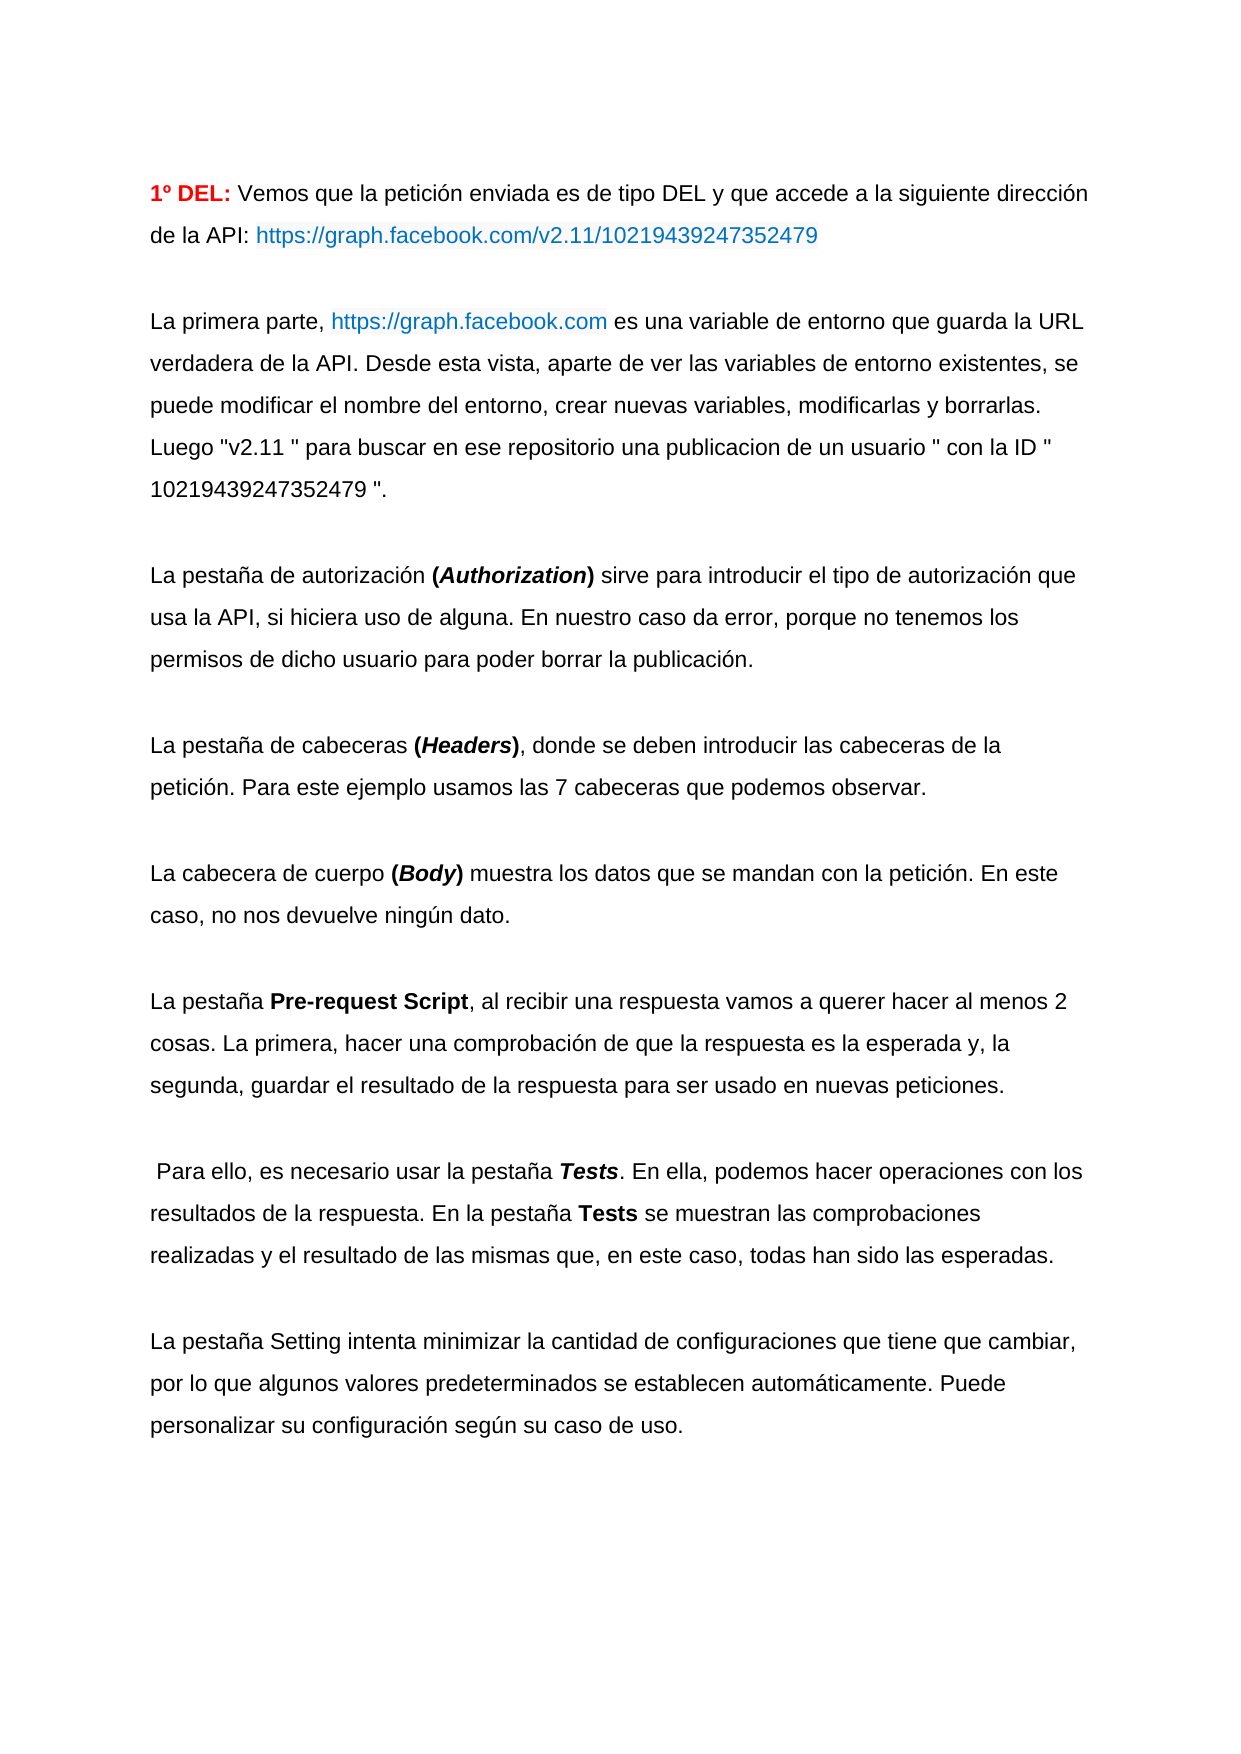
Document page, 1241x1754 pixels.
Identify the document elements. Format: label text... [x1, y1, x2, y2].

text La pestaña Setting intenta minimizar la cantidad de configuraciones que tiene que cambiar, por lo que algunos valores predeterminados se establecen automáticamente. Puede personalizar su configuración según su caso de uso. [150, 1328, 1090, 1439]
text La pestaña de autorización (Authorization) sirve para introducir el tipo de autorización que usa la API, si hiciera uso de alguna. En nuestro caso da error, porque no tenemos los permisos de dicho usuario para poder borrar la publicación. [150, 562, 1090, 673]
text 1º DEL: Vemos que la petición enviada es de tipo DEL y que accede a la siguiente dirección de la API: https://graph.facebook.com/v2.11/10219439247352479 [150, 180, 1090, 249]
text La primera parte, https://graph.facebook.com es una variable de entorno que guarda la URL verdadera de la API. Desde esta vista, aparte de ver las variables de entorno existentes, se puede modificar el nombre del entorno, crear nuevas variables, modificarlas y borrarlas. Luego "v2.11 " para buscar en ese repositorio una publicacion de un usuario " con la ID " 10219439247352479 ". [150, 308, 1090, 503]
text Para ello, es necesario usar la pestaña Tests. En ella, podemos hacer operaciones con los resultados de la respuesta. En la pestaña Tests se muestran las comprobaciones realizadas y el resultado de las mismas que, en este caso, todas han sido las esperadas. [150, 1158, 1090, 1269]
text La cabecera de cuerpo (Body) muestra los datos que se mandan con la petición. En este caso, no nos devuelve ningún dato. [150, 860, 1090, 929]
text La pestaña de cabeceras (Headers), donde se deben introducir las cabeceras de la petición. Para este ejemplo usamos las 7 cabeceras que podemos observar. [150, 732, 1090, 801]
text La pestaña Pre-request Script, al recibir una respuesta vamos a querer hacer al menos 2 cosas. La primera, hacer una comprobación de que la respuesta es la esperada y, la segunda, guardar el resultado de la respuesta para ser usado en nuevas peticiones. [150, 988, 1090, 1099]
